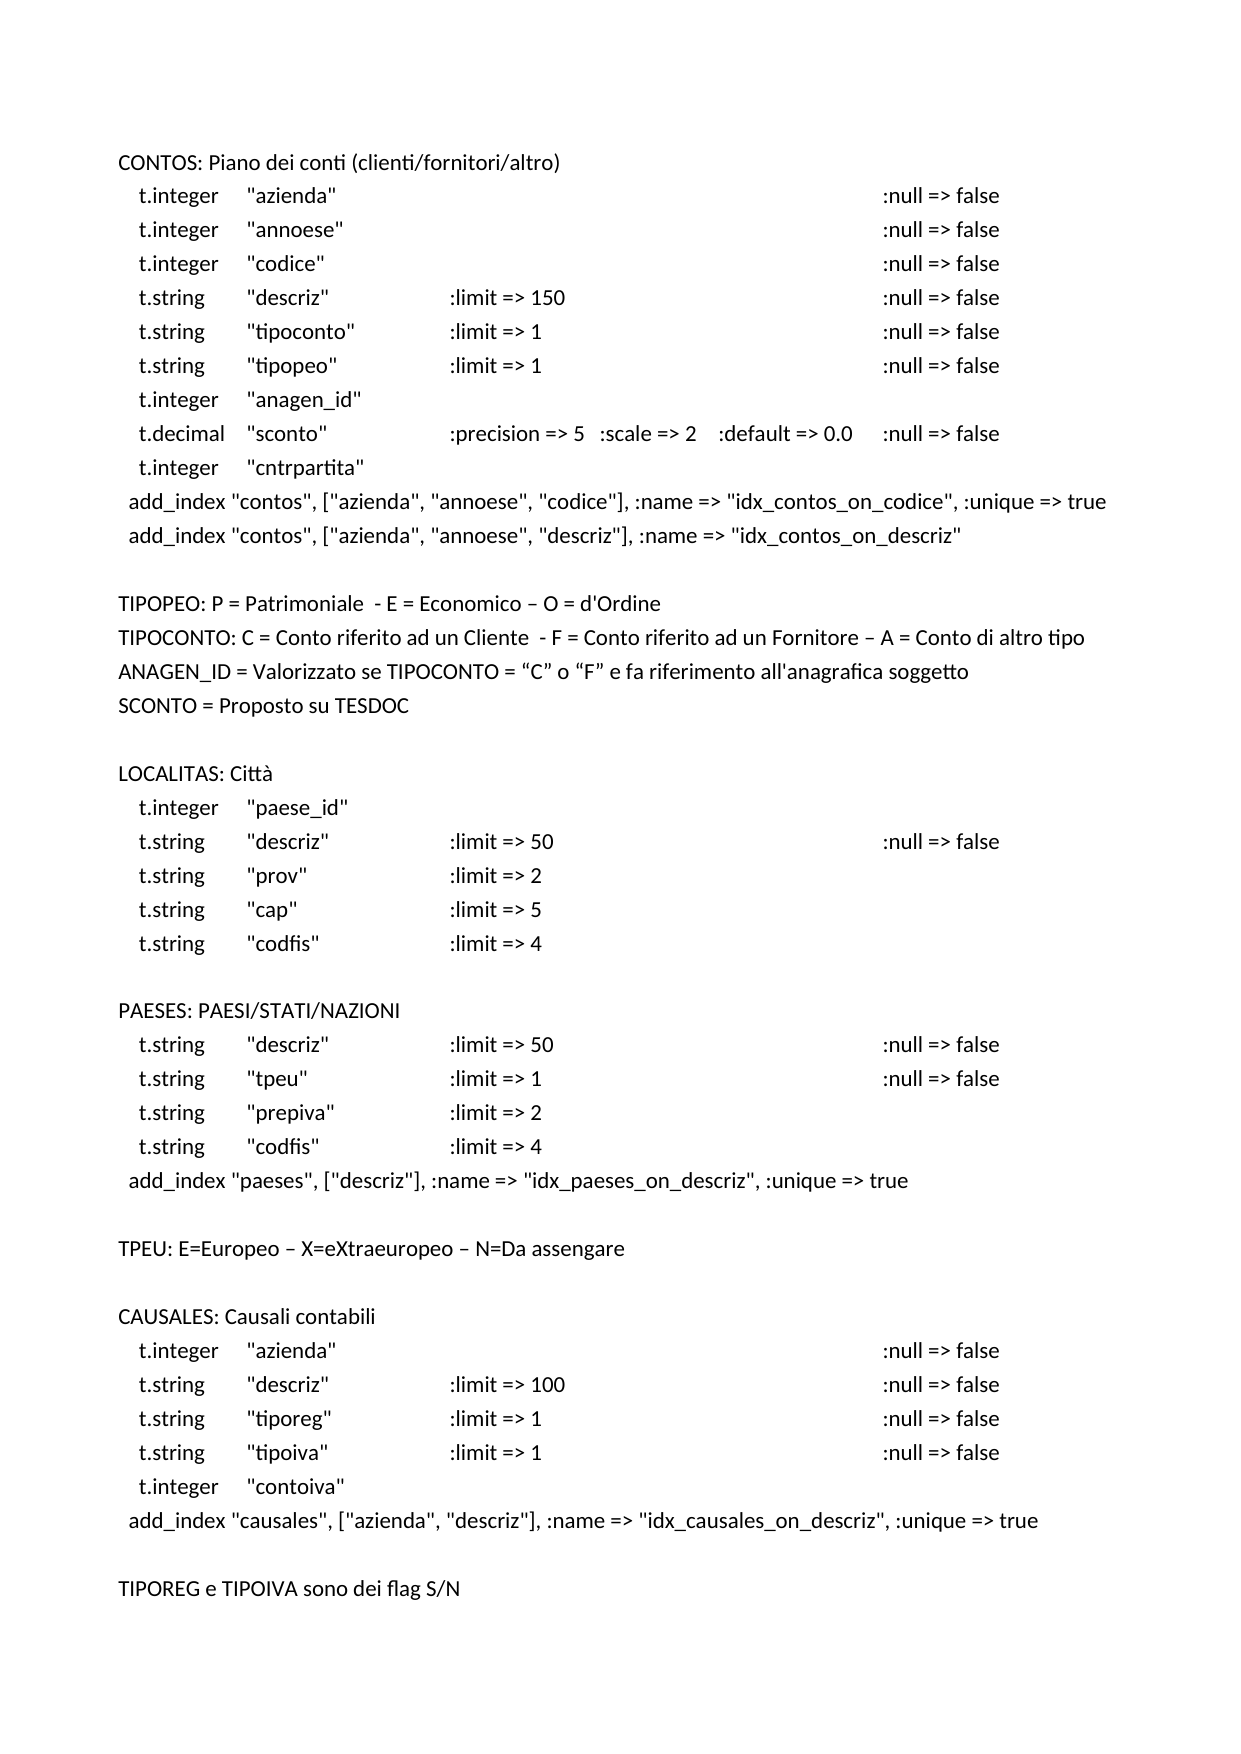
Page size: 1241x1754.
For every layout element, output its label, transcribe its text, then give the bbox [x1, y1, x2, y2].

text PAESES: PAESI/STATI/NAZIONI [118, 997, 1122, 1024]
text t.string "descriz" :limit => 150 :null => false [118, 283, 1122, 311]
text t.string "prepiva" :limit => 2 [118, 1098, 1122, 1126]
text t.integer "contoiva" [118, 1472, 1122, 1500]
text CONTOS: Piano dei conti (clienti/fornitori/altro) [118, 148, 1122, 176]
text t.integer "cntrpartita" [118, 453, 1122, 481]
text t.string "tipopeo" :limit => 1 :null => false [118, 351, 1122, 379]
text t.string "tipoiva" :limit => 1 :null => false [118, 1438, 1122, 1466]
text t.integer "anagen_id" [118, 385, 1122, 413]
text TPEU: E=Europeo – X=eXtraeuropeo – N=Da assengare [118, 1234, 1122, 1262]
text t.string "tipoconto" :limit => 1 :null => false [118, 317, 1122, 345]
text t.string "descriz" :limit => 100 :null => false [118, 1370, 1122, 1398]
text t.string "descriz" :limit => 50 :null => false [118, 827, 1122, 855]
text TIPOPEO: P = Patrimoniale - E = Economico – O = d'Ordine [118, 589, 1122, 617]
text ANAGEN_ID = Valorizzato se TIPOCONTO = “C” o “F” e fa riferimento all'anagrafica soggetto [118, 657, 1122, 685]
text t.integer "paese_id" [118, 793, 1122, 821]
text add_index "contos", ["azienda", "annoese", "codice"], :name => "idx_contos_on_codice", :unique => true [118, 487, 1122, 515]
text t.string "codfis" :limit => 4 [118, 929, 1122, 957]
text SCONTO = Proposto su TESDOC [118, 691, 1122, 719]
text t.string "descriz" :limit => 50 :null => false [118, 1031, 1122, 1058]
text TIPOCONTO: C = Conto riferito ad un Cliente - F = Conto riferito ad un Fornitore – A = Conto di altro tipo [118, 623, 1122, 651]
text t.integer "azienda" :null => false [118, 1336, 1122, 1364]
text t.string "cap" :limit => 5 [118, 895, 1122, 923]
text t.integer "codice" :null => false [118, 249, 1122, 277]
text t.string "codfis" :limit => 4 [118, 1132, 1122, 1160]
text t.integer "azienda" :null => false [118, 182, 1122, 209]
text t.decimal "sconto" :precision => 5 :scale => 2 :default => 0.0 :null => false [118, 419, 1122, 447]
text CAUSALES: Causali contabili [118, 1302, 1122, 1330]
text t.string "tpeu" :limit => 1 :null => false [118, 1064, 1122, 1092]
text TIPOREG e TIPOIVA sono dei flag S/N [118, 1574, 1122, 1602]
text add_index "contos", ["azienda", "annoese", "descriz"], :name => "idx_contos_on_descriz" [118, 521, 1122, 549]
text add_index "paeses", ["descriz"], :name => "idx_paeses_on_descriz", :unique => true [118, 1166, 1122, 1194]
text t.integer "annoese" :null => false [118, 216, 1122, 243]
text LOCALITAS: Città [118, 759, 1122, 787]
text add_index "causales", ["azienda", "descriz"], :name => "idx_causales_on_descriz", :unique => true [118, 1506, 1122, 1534]
text t.string "prov" :limit => 2 [118, 861, 1122, 889]
text t.string "tiporeg" :limit => 1 :null => false [118, 1404, 1122, 1432]
